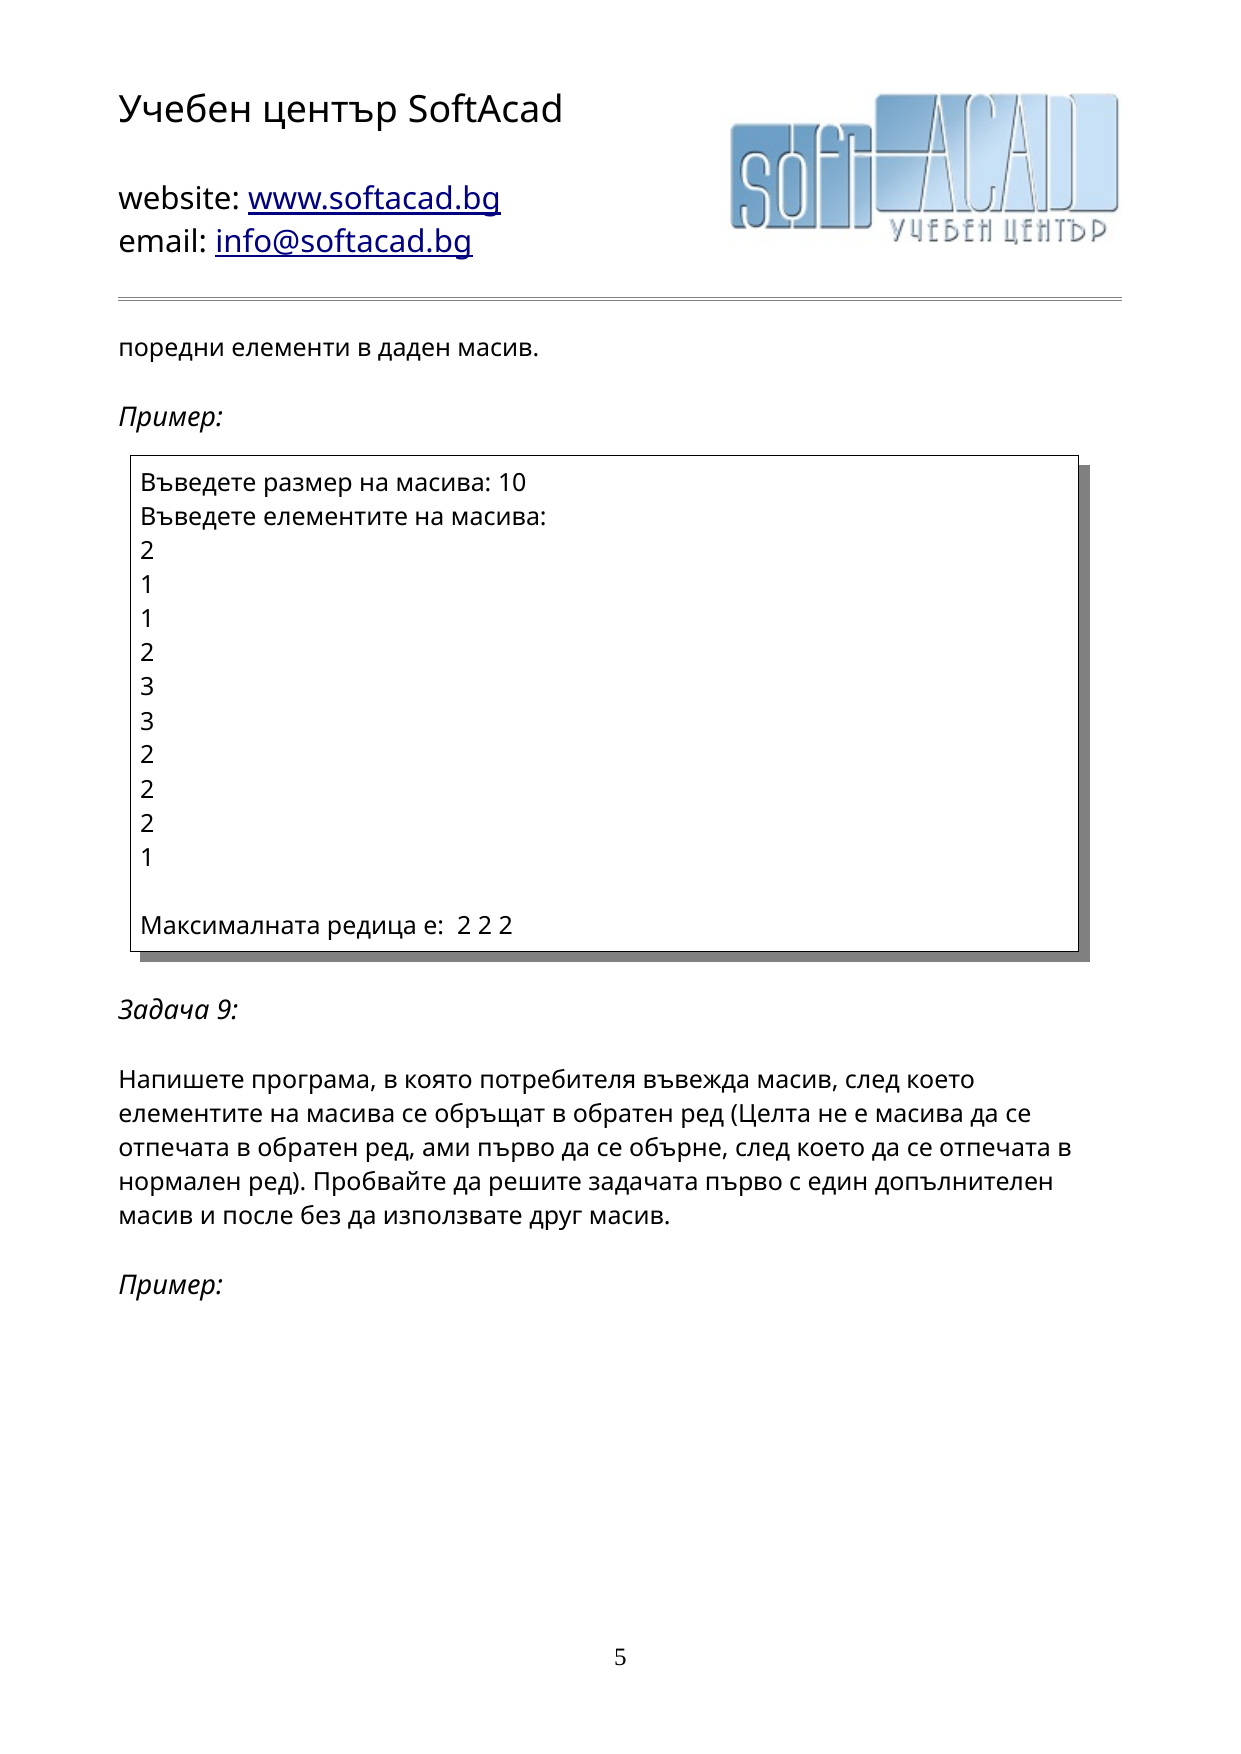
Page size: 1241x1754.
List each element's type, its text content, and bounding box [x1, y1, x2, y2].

text Задача 9: [118, 991, 1122, 1027]
text 3 [140, 703, 1069, 737]
text Напишете програма, в която потребителя въвежда масив, след което елементите на масива се обръщат в обратен ред (Целта не е масива да се отпечата в обратен ред, ами първо да се обърне, след което да се отпечата в нормален ред). Пробвайте да решите задачата първо с един допълнителен масив и после без да използвате друг масив. [118, 1061, 1122, 1232]
text 2 [140, 533, 1069, 567]
text Пример: [118, 397, 1122, 434]
text 1 [140, 839, 1069, 873]
text 2 [140, 635, 1069, 669]
text 2 [140, 771, 1069, 805]
text 1 [140, 567, 1069, 601]
text Въведете размер на масива: 10 [140, 465, 1069, 499]
text 1 [140, 601, 1069, 635]
text Пример: [118, 1266, 1122, 1303]
text Максималната редица е: 2 2 2 [140, 907, 1069, 942]
text 2 [140, 805, 1069, 839]
text 2 [140, 737, 1069, 771]
picture [726, 93, 1123, 248]
text 3 [140, 669, 1069, 703]
text Въведете елементите на масива: [140, 499, 1069, 533]
text поредни елементи в даден масив. [118, 329, 1122, 363]
